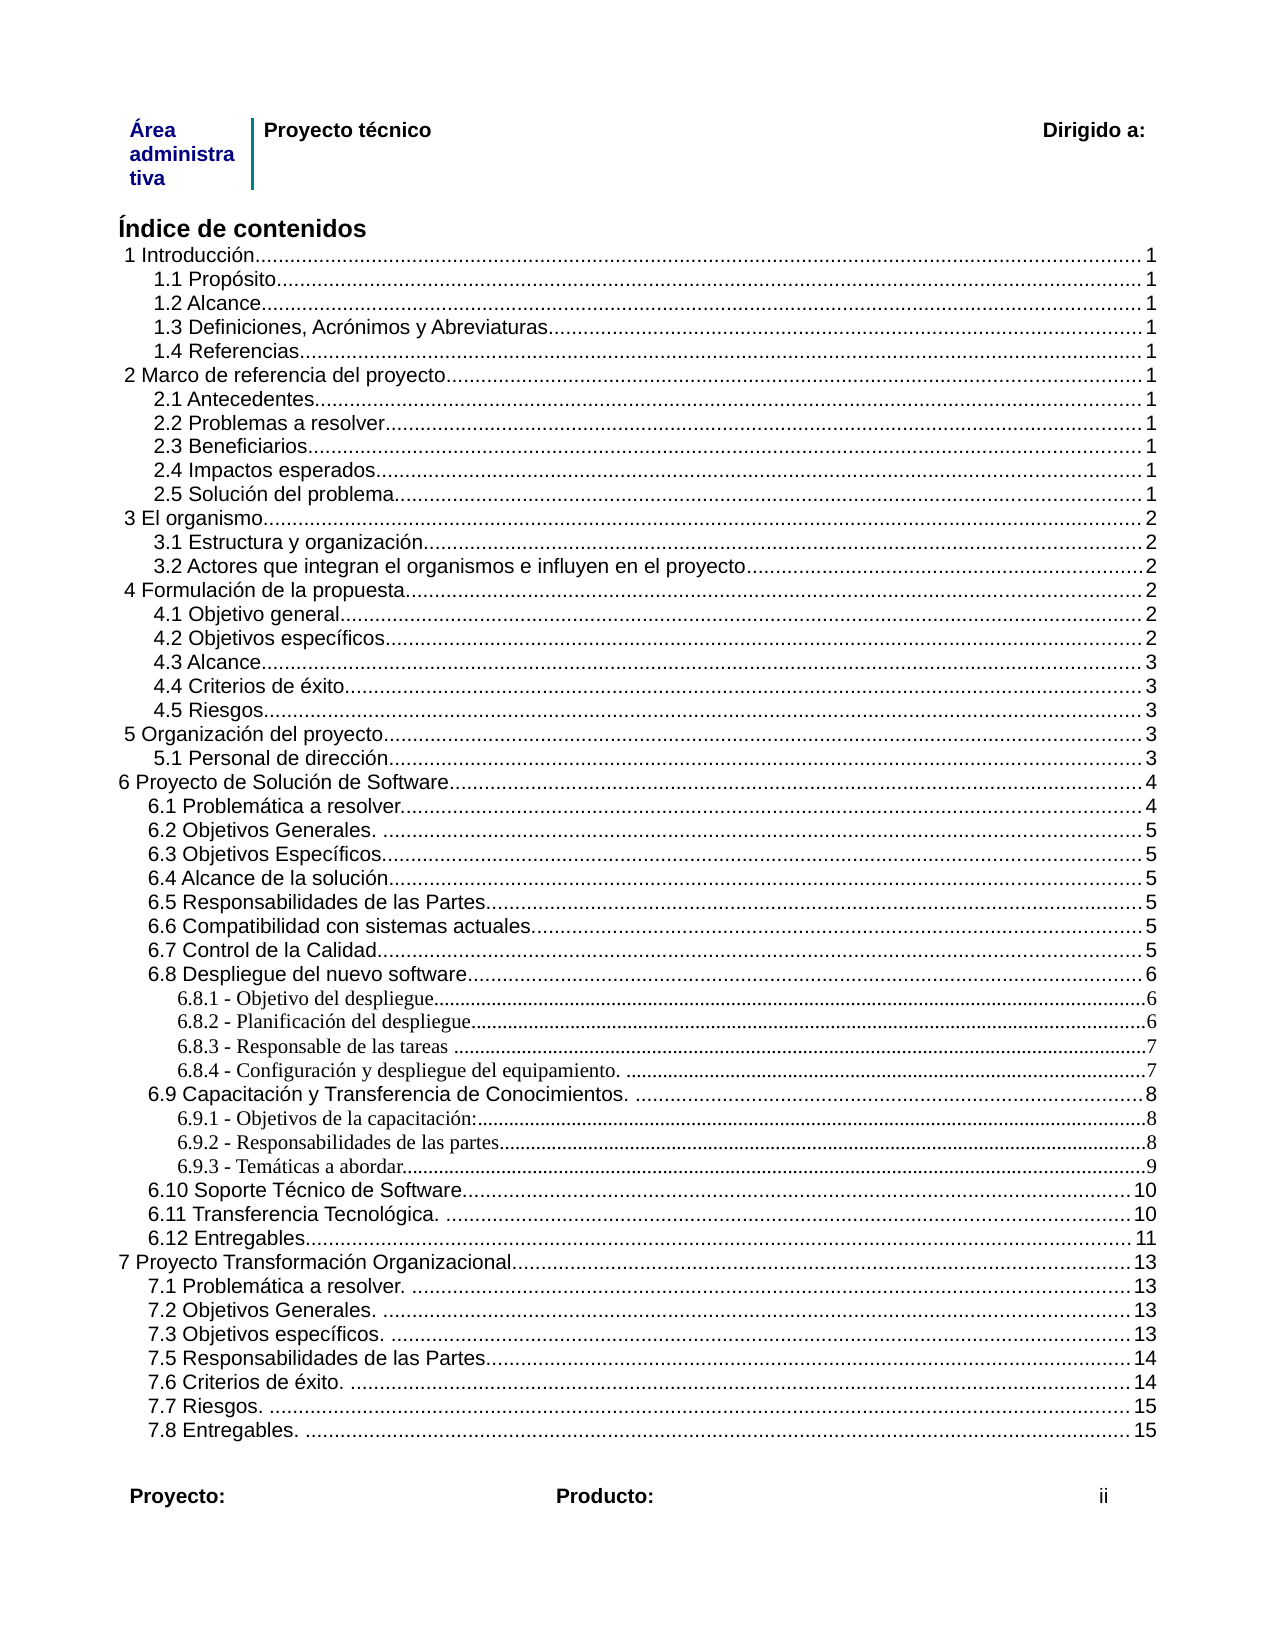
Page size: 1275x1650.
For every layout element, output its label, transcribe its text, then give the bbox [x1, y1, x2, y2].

text 4.2 Objetivos específicos 2 [148, 626, 1157, 650]
text 2.2 Problemas a resolver 1 [148, 410, 1157, 434]
text 6.8.4 - Configuración y despliegue del equipamiento. 7 [177, 1058, 1157, 1082]
text 6.8.1 - Objetivo del despliegue 6 [177, 985, 1157, 1009]
text 3.1 Estructura y organización 2 [148, 530, 1157, 554]
text 4.1 Objetivo general 2 [148, 602, 1157, 626]
text 1 Introducción 1 [118, 243, 1157, 267]
text 6.2 Objetivos Generales. 5 [148, 818, 1157, 842]
text 7 Proyecto Transformación Organizacional. 13 [118, 1250, 1157, 1274]
text 1.1 Propósito 1 [148, 267, 1157, 291]
text 1.4 Referencias 1 [148, 338, 1157, 362]
text 3 El organismo 2 [118, 506, 1157, 530]
text 2 Marco de referencia del proyecto 1 [118, 362, 1157, 386]
text 6.3 Objetivos Específicos. 5 [148, 842, 1157, 866]
text 2.3 Beneficiarios 1 [148, 434, 1157, 458]
text 7.3 Objetivos específicos. 13 [148, 1322, 1157, 1346]
text 6.8.3 - Responsable de las tareas 7 [177, 1033, 1157, 1058]
text 2.4 Impactos esperados 1 [148, 458, 1157, 482]
text 6.9.3 - Temáticas a abordar. 9 [177, 1154, 1157, 1178]
text 3.2 Actores que integran el organismos e influyen en el proyecto 2 [148, 554, 1157, 578]
text 7.2 Objetivos Generales. 13 [148, 1298, 1157, 1322]
text 6.6 Compatibilidad con sistemas actuales. 5 [148, 913, 1157, 937]
text 6.10 Soporte Técnico de Software. 10 [148, 1178, 1157, 1202]
text 6.9.2 - Responsabilidades de las partes. 8 [177, 1130, 1157, 1154]
text 6.8.2 - Planificación del despliegue 6 [177, 1009, 1157, 1033]
text 5 Organización del proyecto 3 [118, 722, 1157, 746]
text 6.12 Entregables. 11 [148, 1226, 1157, 1250]
text 6.11 Transferencia Tecnológica. 10 [148, 1202, 1157, 1226]
text 6.4 Alcance de la solución. 5 [148, 866, 1157, 889]
text 4.4 Criterios de éxito 3 [148, 674, 1157, 698]
text 6.8 Despliegue del nuevo software 6 [148, 961, 1157, 985]
text 6.9.1 - Objetivos de la capacitación: 8 [177, 1106, 1157, 1130]
text 6.7 Control de la Calidad. 5 [148, 937, 1157, 961]
text 2.1 Antecedentes 1 [148, 386, 1157, 410]
text 7.6 Criterios de éxito. 14 [148, 1369, 1157, 1393]
subtitle Índice de contenidos [118, 214, 1157, 243]
text 6 Proyecto de Solución de Software 4 [118, 770, 1157, 794]
text 4.5 Riesgos 3 [148, 698, 1157, 722]
text 6.9 Capacitación y Transferencia de Conocimientos. 8 [148, 1082, 1157, 1106]
text 7.7 Riesgos. 15 [148, 1393, 1157, 1417]
text 7.5 Responsabilidades de las Partes. 14 [148, 1346, 1157, 1369]
text 4.3 Alcance 3 [148, 650, 1157, 674]
text 7.8 Entregables. 15 [148, 1417, 1157, 1441]
text 1.2 Alcance 1 [148, 291, 1157, 314]
text 2.5 Solución del problema 1 [148, 482, 1157, 506]
text 4 Formulación de la propuesta 2 [118, 578, 1157, 602]
text 6.5 Responsabilidades de las Partes. 5 [148, 889, 1157, 913]
text 7.1 Problemática a resolver. 13 [148, 1274, 1157, 1298]
text 1.3 Definiciones, Acrónimos y Abreviaturas 1 [148, 314, 1157, 338]
text 5.1 Personal de dirección 3 [148, 746, 1157, 770]
text 6.1 Problemática a resolver. 4 [148, 794, 1157, 818]
